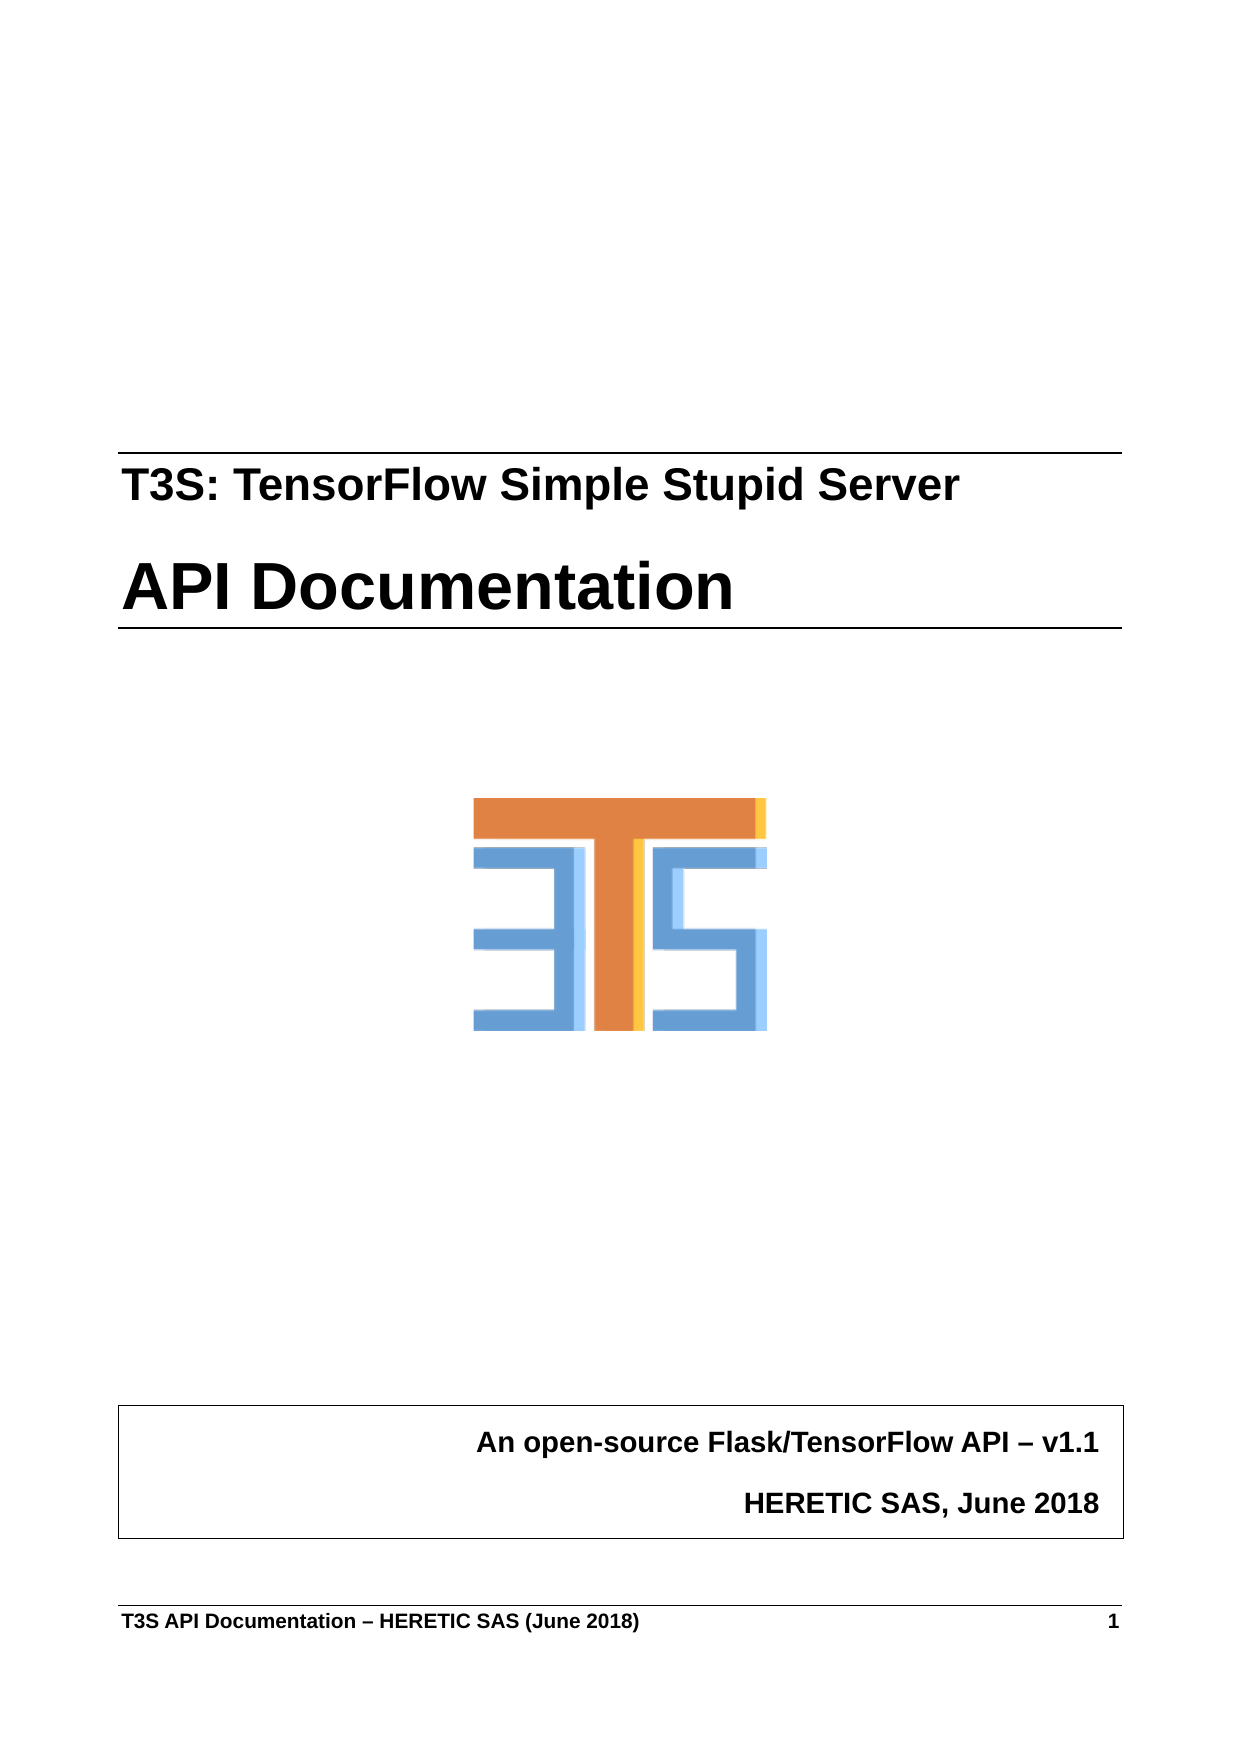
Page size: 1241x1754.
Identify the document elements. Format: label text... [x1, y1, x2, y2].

title API Documentation [118, 542, 1122, 627]
picture [473, 798, 767, 1031]
title T3S: TensorFlow Simple Stupid Server [118, 454, 1122, 510]
table_header An open-source Flask/TensorFlow API – v1.1 HERETIC SAS, June 2018 [119, 1406, 1123, 1538]
